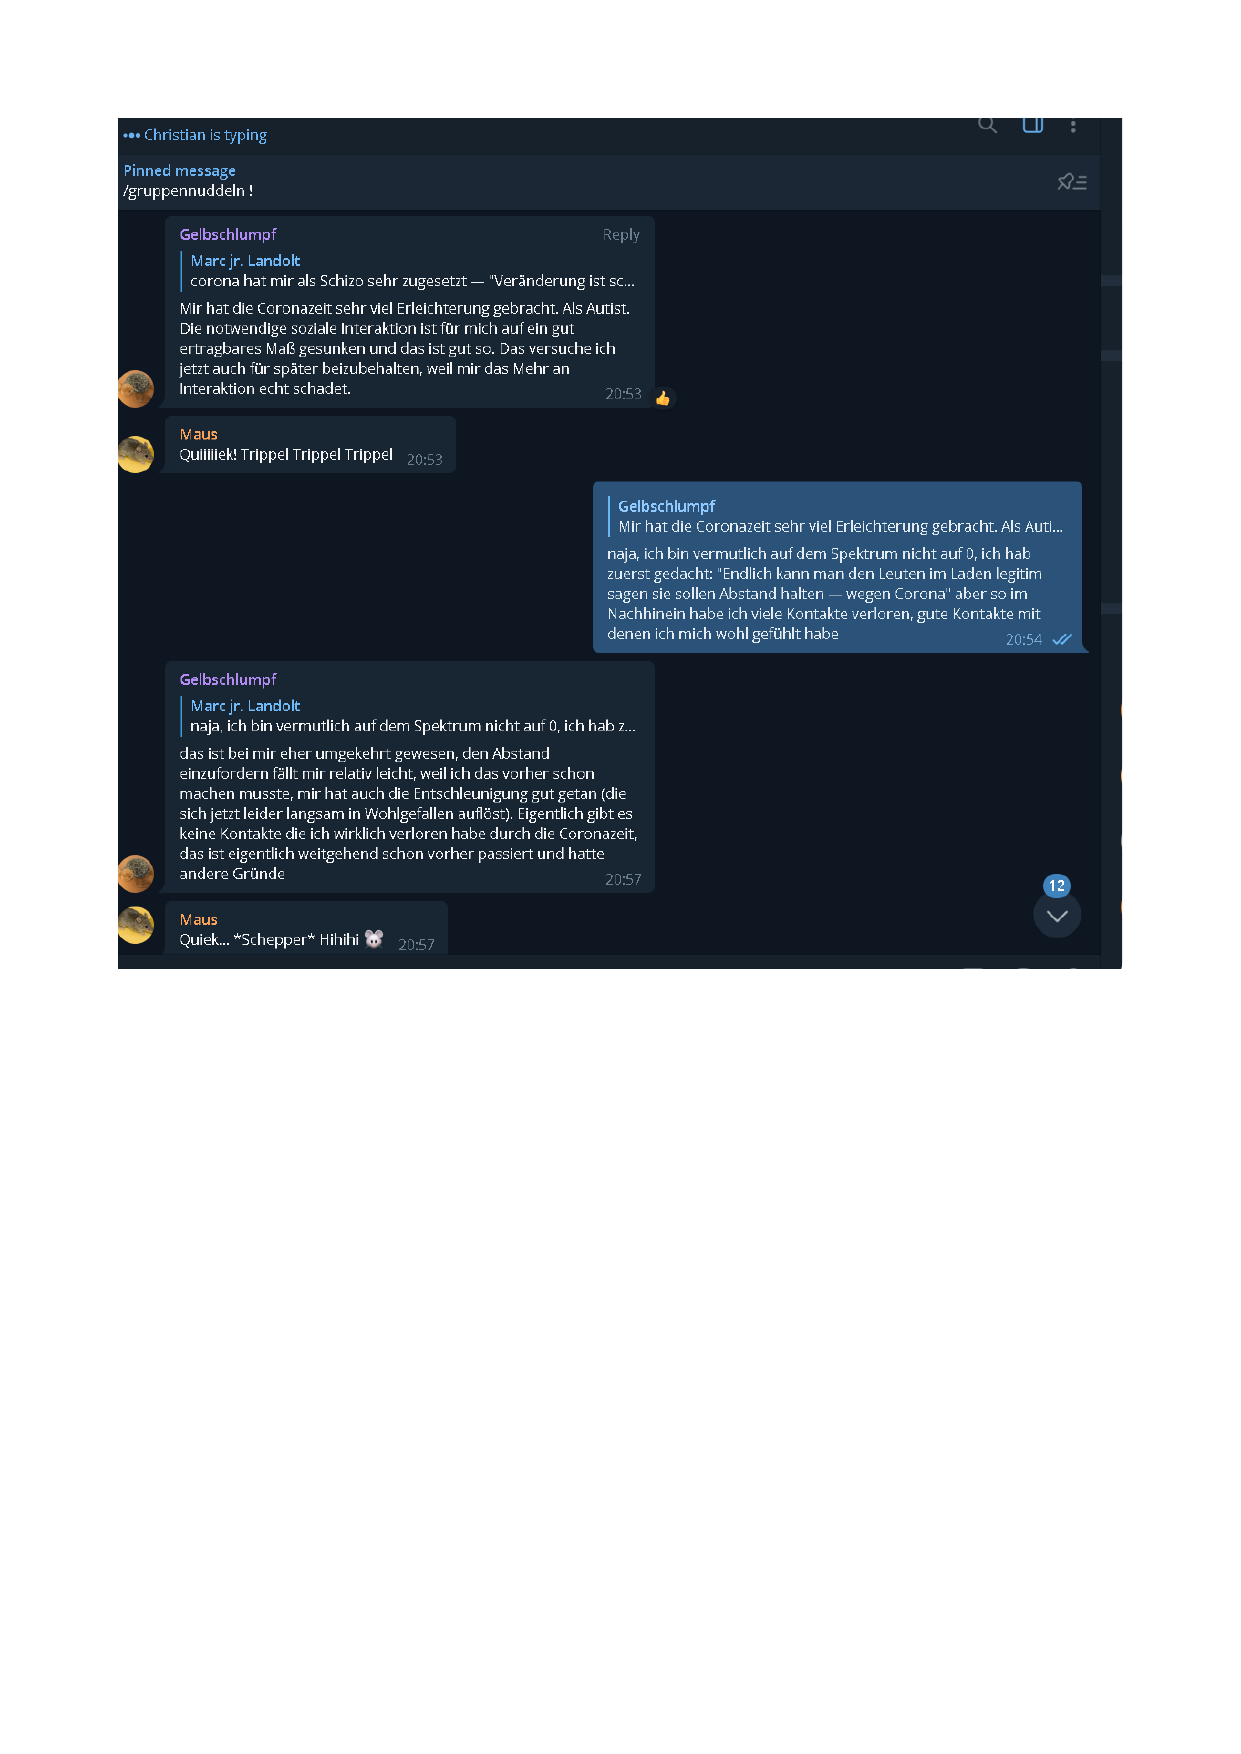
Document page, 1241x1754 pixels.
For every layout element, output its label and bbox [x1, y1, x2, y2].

picture [118, 118, 1123, 969]
